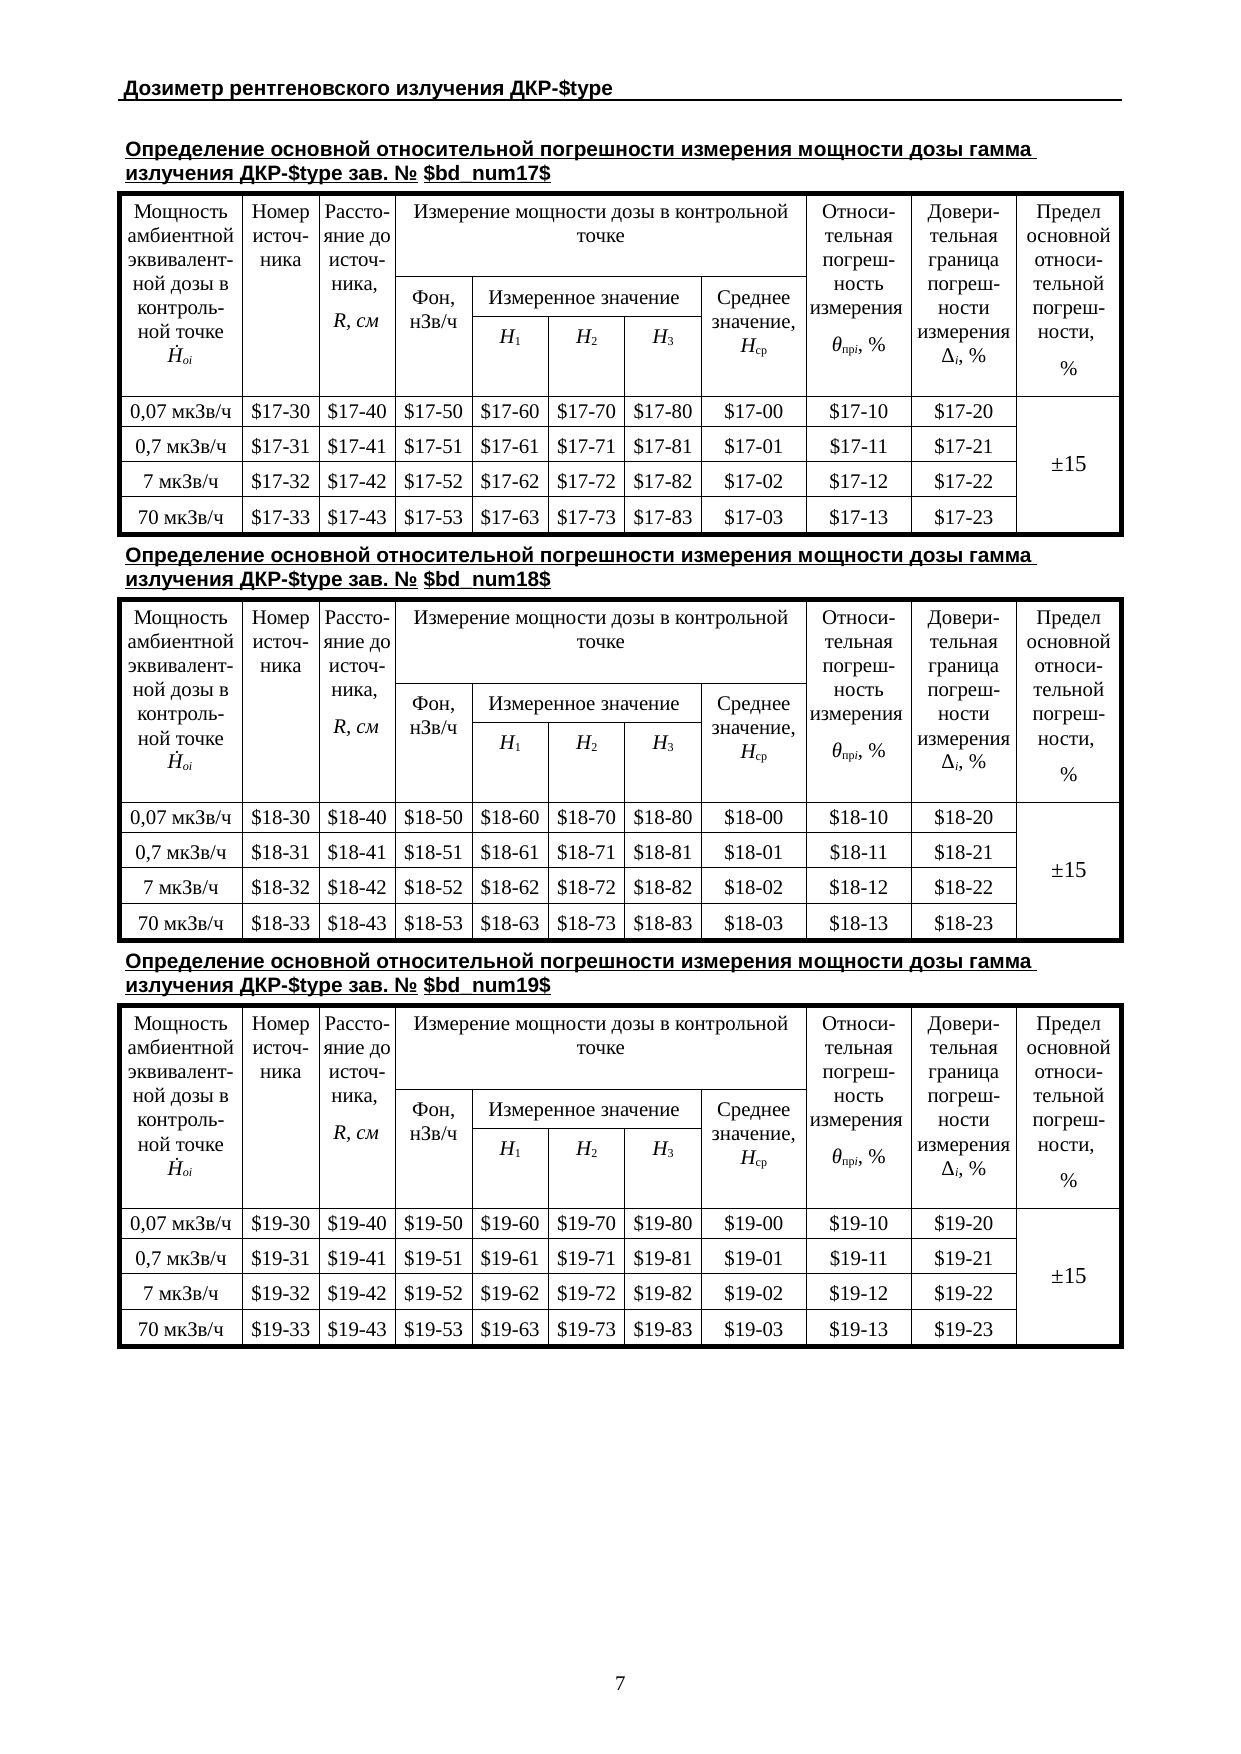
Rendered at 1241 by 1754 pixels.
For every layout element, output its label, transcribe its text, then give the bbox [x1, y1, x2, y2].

table_cell $17-60 [473, 397, 548, 426]
table_header Определение основной относительной погрешности измерения мощности дозы гамма излучения ДКР-$type зав. № $bd_num18$ [119, 537, 1121, 597]
table_cell $18-83 [625, 904, 701, 938]
table_cell $19-01 [702, 1239, 806, 1273]
table_cell Среднее значение, Hср [702, 1090, 806, 1208]
table_cell $17-73 [549, 497, 624, 532]
table_cell $18-21 [912, 833, 1016, 867]
table_cell $17-40 [320, 397, 395, 426]
table_cell $19-30 [243, 1209, 319, 1238]
table_cell $17-71 [549, 427, 624, 461]
table_cell $18-70 [549, 803, 624, 832]
table_cell $17-43 [320, 497, 395, 532]
table_cell $19-81 [625, 1239, 701, 1273]
table_cell $18-11 [807, 833, 911, 867]
table_cell $18-22 [912, 868, 1016, 902]
table_cell ±15 [1017, 397, 1119, 532]
table_cell $17-42 [320, 462, 395, 496]
table_cell $17-00 [702, 397, 806, 426]
table_cell $19-53 [396, 1310, 472, 1344]
table_cell Рассто-яние до источ-ника, R, см [320, 196, 395, 396]
table_cell $19-03 [702, 1310, 806, 1344]
table_cell $18-13 [807, 904, 911, 938]
table_cell $19-60 [473, 1209, 548, 1238]
table_cell $17-12 [807, 462, 911, 496]
table_cell H3 [625, 723, 701, 802]
table_cell $19-52 [396, 1274, 472, 1308]
table_cell $18-42 [320, 868, 395, 902]
table_cell $17-63 [473, 497, 548, 532]
table_cell $19-31 [243, 1239, 319, 1273]
table_cell Довери-тельная граница погреш-ности измерения Δi, % [912, 602, 1016, 802]
table_cell $18-40 [320, 803, 395, 832]
table_cell $19-70 [549, 1209, 624, 1238]
table_cell Предел основной относи-тельной погреш-ности, % [1017, 196, 1119, 396]
table_cell Измеренное значение [473, 277, 701, 316]
table_cell 7 мкЗв/ч [122, 462, 242, 496]
table_cell 70 мкЗв/ч [122, 1310, 242, 1344]
table_cell Измеренное значение [473, 684, 701, 722]
table_cell $19-62 [473, 1274, 548, 1308]
table_cell $17-82 [625, 462, 701, 496]
table_cell $19-21 [912, 1239, 1016, 1273]
table_cell $17-21 [912, 427, 1016, 461]
table_cell Рассто-яние до источ-ника, R, см [320, 602, 395, 802]
table_cell $19-02 [702, 1274, 806, 1308]
table_cell 0,07 мкЗв/ч [122, 397, 242, 426]
table_cell $18-53 [396, 904, 472, 938]
table_cell H3 [625, 317, 701, 396]
table_cell $17-13 [807, 497, 911, 532]
table_cell $19-51 [396, 1239, 472, 1273]
table_cell $18-62 [473, 868, 548, 902]
table_cell $17-41 [320, 427, 395, 461]
table_cell $17-33 [243, 497, 319, 532]
table_cell 0,07 мкЗв/ч [122, 1209, 242, 1238]
table_cell Рассто-яние до источ-ника, R, см [320, 1008, 395, 1208]
table_cell $18-51 [396, 833, 472, 867]
table_cell $17-31 [243, 427, 319, 461]
table_cell H1 [473, 1129, 548, 1208]
table_cell $19-71 [549, 1239, 624, 1273]
table_cell $19-33 [243, 1310, 319, 1344]
table_cell $19-61 [473, 1239, 548, 1273]
table_cell $18-41 [320, 833, 395, 867]
table_cell ±15 [1017, 803, 1119, 938]
table_cell Номер источ-ника [243, 196, 319, 396]
table_cell $18-01 [702, 833, 806, 867]
table_cell $19-23 [912, 1310, 1016, 1344]
table_cell Мощность амбиентной эквивалент-ной дозы в контроль-ной точке Ḣoi [122, 196, 242, 396]
table_header Определение основной относительной погрешности измерения мощности дозы гамма излучения ДКР-$type зав. № $bd_num17$ [119, 131, 1121, 191]
table_cell $18-81 [625, 833, 701, 867]
table_cell 0,07 мкЗв/ч [122, 803, 242, 832]
table_cell 7 мкЗв/ч [122, 868, 242, 902]
table_cell $17-03 [702, 497, 806, 532]
table_cell $18-52 [396, 868, 472, 902]
table_cell $18-63 [473, 904, 548, 938]
table_cell Измерение мощности дозы в контрольной точке [396, 602, 806, 682]
table_cell Фон, нЗв/ч [396, 277, 472, 396]
table_cell Мощность амбиентной эквивалент-ной дозы в контроль-ной точке Ḣoi [122, 1008, 242, 1208]
table_cell $17-80 [625, 397, 701, 426]
table_cell H2 [549, 723, 624, 802]
table_cell $17-10 [807, 397, 911, 426]
table_cell $17-72 [549, 462, 624, 496]
table_cell $19-42 [320, 1274, 395, 1308]
table_cell H2 [549, 1129, 624, 1208]
table_cell Измеренное значение [473, 1090, 701, 1128]
table_cell $17-51 [396, 427, 472, 461]
table_cell $19-00 [702, 1209, 806, 1238]
table_cell $19-63 [473, 1310, 548, 1344]
table_cell $19-40 [320, 1209, 395, 1238]
table_cell $17-23 [912, 497, 1016, 532]
table_cell $19-83 [625, 1310, 701, 1344]
table_cell $19-43 [320, 1310, 395, 1344]
table_cell $18-61 [473, 833, 548, 867]
table_cell $17-83 [625, 497, 701, 532]
table_cell 70 мкЗв/ч [122, 904, 242, 938]
table_cell $18-20 [912, 803, 1016, 832]
table_cell $17-61 [473, 427, 548, 461]
table_cell Среднее значение, Hср [702, 684, 806, 802]
table_cell $17-22 [912, 462, 1016, 496]
table_cell Относи-тельная погреш-ность измерения θпрi, % [807, 602, 911, 802]
table_cell $19-10 [807, 1209, 911, 1238]
table_cell $18-50 [396, 803, 472, 832]
table_cell $18-82 [625, 868, 701, 902]
table_cell $17-32 [243, 462, 319, 496]
table_cell Предел основной относи-тельной погреш-ности, % [1017, 1008, 1119, 1208]
table_cell $19-32 [243, 1274, 319, 1308]
table_cell $19-80 [625, 1209, 701, 1238]
table_cell $17-20 [912, 397, 1016, 426]
table_cell $18-72 [549, 868, 624, 902]
table_cell Номер источ-ника [243, 602, 319, 802]
table_cell Довери-тельная граница погреш-ности измерения Δi, % [912, 1008, 1016, 1208]
table_cell $18-71 [549, 833, 624, 867]
table_cell Фон, нЗв/ч [396, 1090, 472, 1208]
table_cell $18-43 [320, 904, 395, 938]
table_cell $17-01 [702, 427, 806, 461]
table_cell Номер источ-ника [243, 1008, 319, 1208]
table_cell $17-62 [473, 462, 548, 496]
table_cell $17-81 [625, 427, 701, 461]
table_cell Измерение мощности дозы в контрольной точке [396, 1008, 806, 1088]
table_cell Относи-тельная погреш-ность измерения θпрi, % [807, 196, 911, 396]
table_cell $17-11 [807, 427, 911, 461]
table_cell $18-10 [807, 803, 911, 832]
table_cell $17-30 [243, 397, 319, 426]
table_cell $19-50 [396, 1209, 472, 1238]
table_cell $19-73 [549, 1310, 624, 1344]
table_cell $17-70 [549, 397, 624, 426]
table_cell H1 [473, 723, 548, 802]
table_cell $19-20 [912, 1209, 1016, 1238]
table_cell $19-82 [625, 1274, 701, 1308]
table_cell $18-02 [702, 868, 806, 902]
table_cell $18-23 [912, 904, 1016, 938]
table_cell $17-02 [702, 462, 806, 496]
table_cell $18-73 [549, 904, 624, 938]
table_cell 7 мкЗв/ч [122, 1274, 242, 1308]
table_cell Предел основной относи-тельной погреш-ности, % [1017, 602, 1119, 802]
table_cell $18-60 [473, 803, 548, 832]
table_cell H3 [625, 1129, 701, 1208]
table_cell 70 мкЗв/ч [122, 497, 242, 532]
table_cell $17-52 [396, 462, 472, 496]
table_cell $19-13 [807, 1310, 911, 1344]
table_cell $19-41 [320, 1239, 395, 1273]
table_header Определение основной относительной погрешности измерения мощности дозы гамма излучения ДКР-$type зав. № $bd_num19$ [119, 943, 1121, 1003]
table_cell 0,7 мкЗв/ч [122, 1239, 242, 1273]
table_cell $19-22 [912, 1274, 1016, 1308]
table_cell $18-32 [243, 868, 319, 902]
table_cell ±15 [1017, 1209, 1119, 1344]
table_cell $17-53 [396, 497, 472, 532]
table_cell $18-33 [243, 904, 319, 938]
table_cell H1 [473, 317, 548, 396]
table_cell $18-31 [243, 833, 319, 867]
table_cell $18-80 [625, 803, 701, 832]
table_cell H2 [549, 317, 624, 396]
table_cell $18-00 [702, 803, 806, 832]
table_cell $18-12 [807, 868, 911, 902]
table_cell 0,7 мкЗв/ч [122, 833, 242, 867]
table_cell Среднее значение, Hср [702, 277, 806, 396]
table_cell $19-72 [549, 1274, 624, 1308]
table_cell $17-50 [396, 397, 472, 426]
table_cell Мощность амбиентной эквивалент-ной дозы в контроль-ной точке Ḣoi [122, 602, 242, 802]
table_cell 0,7 мкЗв/ч [122, 427, 242, 461]
table_cell $18-03 [702, 904, 806, 938]
table_cell Измерение мощности дозы в контрольной точке [396, 196, 806, 276]
table_cell $18-30 [243, 803, 319, 832]
table_cell $19-11 [807, 1239, 911, 1273]
table_cell Относи-тельная погреш-ность измерения θпрi, % [807, 1008, 911, 1208]
table_cell Довери-тельная граница погреш-ности измерения Δi, % [912, 196, 1016, 396]
table_cell $19-12 [807, 1274, 911, 1308]
table_cell Фон, нЗв/ч [396, 684, 472, 802]
